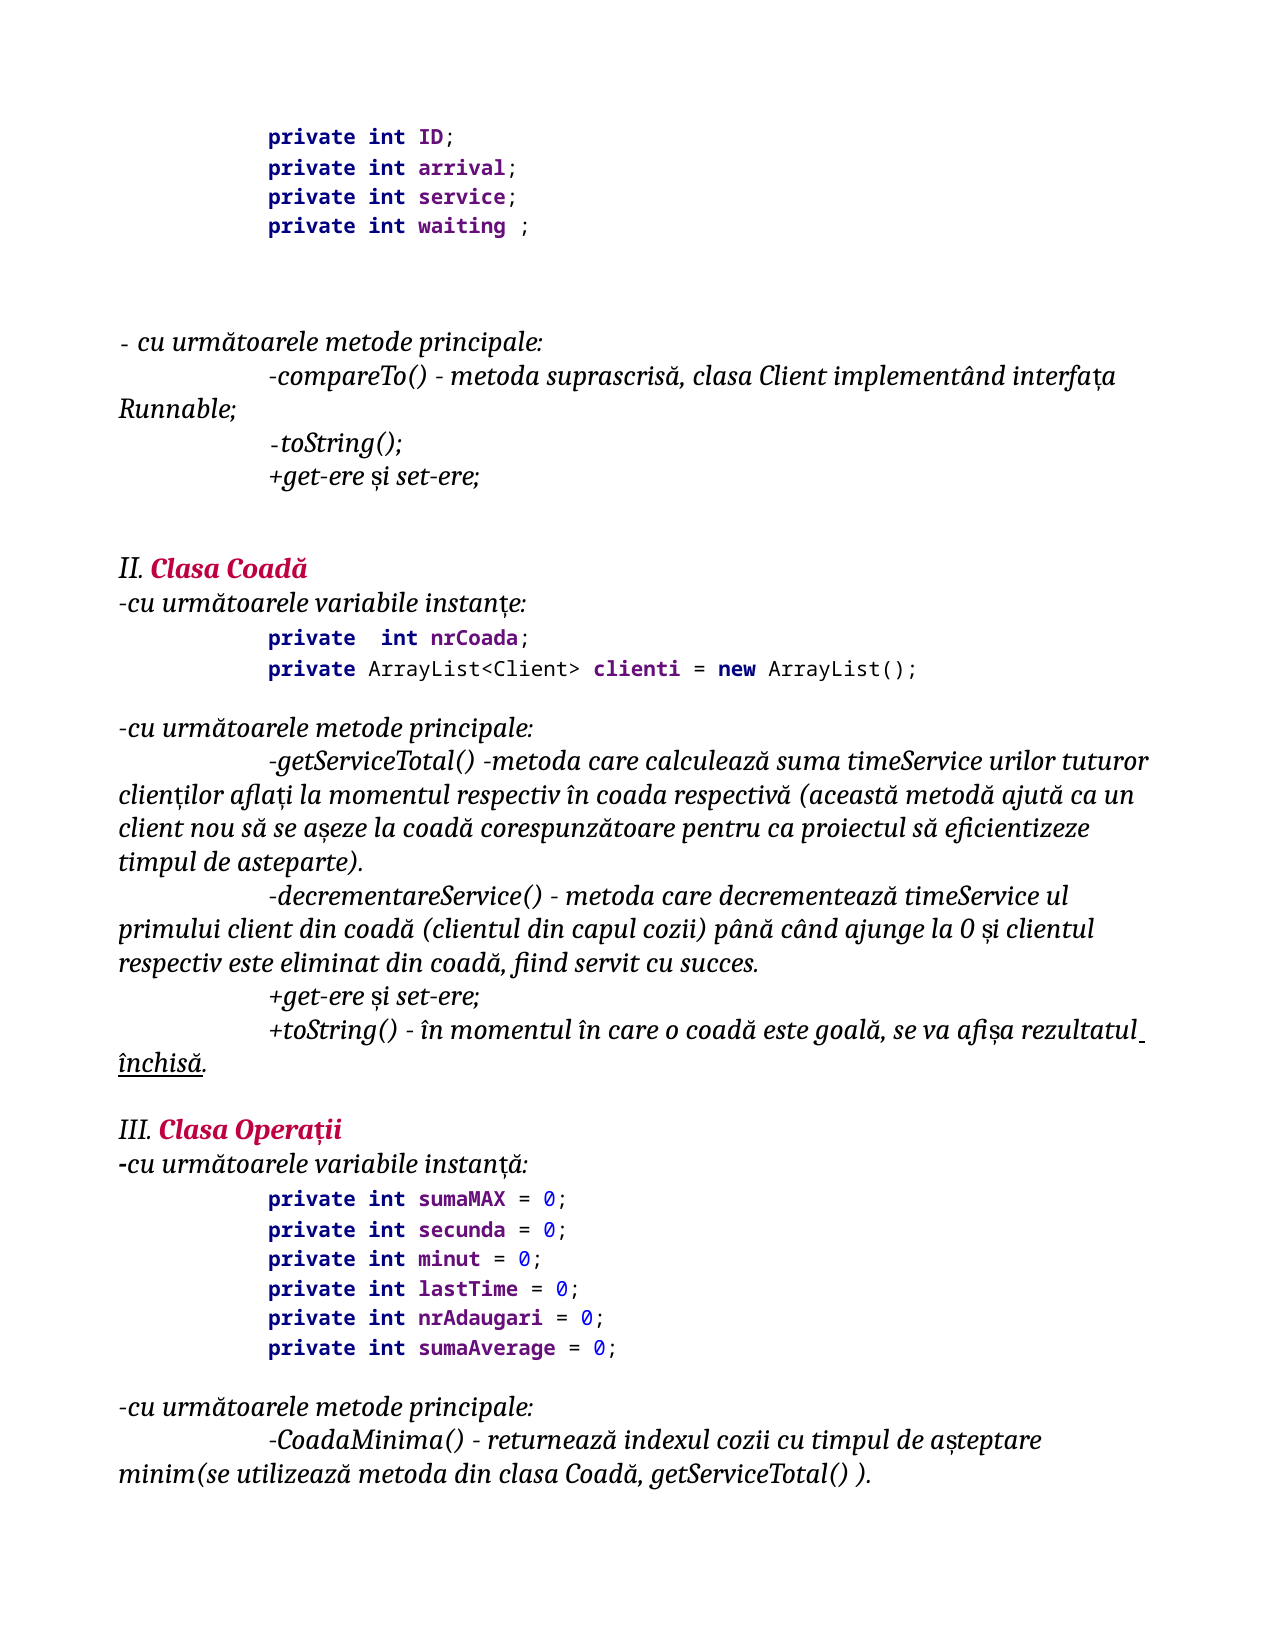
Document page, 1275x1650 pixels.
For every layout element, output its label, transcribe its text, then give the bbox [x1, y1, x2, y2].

text private int ID; private int arrival; private int service; private int waiting ; [118, 118, 1157, 240]
text +get-ere și set-ere; [118, 979, 1157, 1013]
text -cu următoarele metode principale: [118, 711, 1157, 744]
text -CoadaMinima() - returnează indexul cozii cu timpul de așteptare minim(se utilizează metoda din clasa Coadă, getServiceTotal() ). [118, 1423, 1157, 1491]
text +get-ere și set-ere; [118, 459, 1157, 493]
text -toString(); [118, 426, 1157, 459]
text -cu următoarele metode principale: [118, 1390, 1157, 1423]
text private int sumaMAX = 0; private int secunda = 0; private int minut = 0; private int lastTime = 0; private int nrAdaugari = 0; private int sumaAverage = 0; [118, 1181, 1157, 1361]
text III. Clasa Operații [118, 1113, 1157, 1147]
text -compareTo() - metoda suprascrisă, clasa Client implementând interfața Runnable; [118, 359, 1157, 426]
text -cu următoarele variabile instanțe: [118, 586, 1157, 619]
text -decrementareService() - metoda care decrementează timeService ul primului client din coadă (clientul din capul cozii) până când ajunge la 0 și clientul respectiv este eliminat din coadă, fiind servit cu succes. [118, 879, 1157, 979]
text -getServiceTotal() -metoda care calculează suma timeService urilor tuturor clienților aflați la momentul respectiv în coada respectivă (această metodă ajută ca un client nou să se așeze la coadă corespunzătoare pentru ca proiectul să eficientizeze timpul de asteparte). [118, 744, 1157, 879]
text +toString() - în momentul în care o coadă este goală, se va afișa rezultatul închisă. [118, 1013, 1157, 1080]
text - cu următoarele metode principale: [118, 325, 1157, 359]
text II. Clasa Coadă [118, 550, 1157, 586]
text -cu următoarele variabile instanță: [118, 1147, 1157, 1181]
text private int nrCoada; private ArrayList<Client> clienti = new ArrayList(); [118, 619, 1157, 682]
